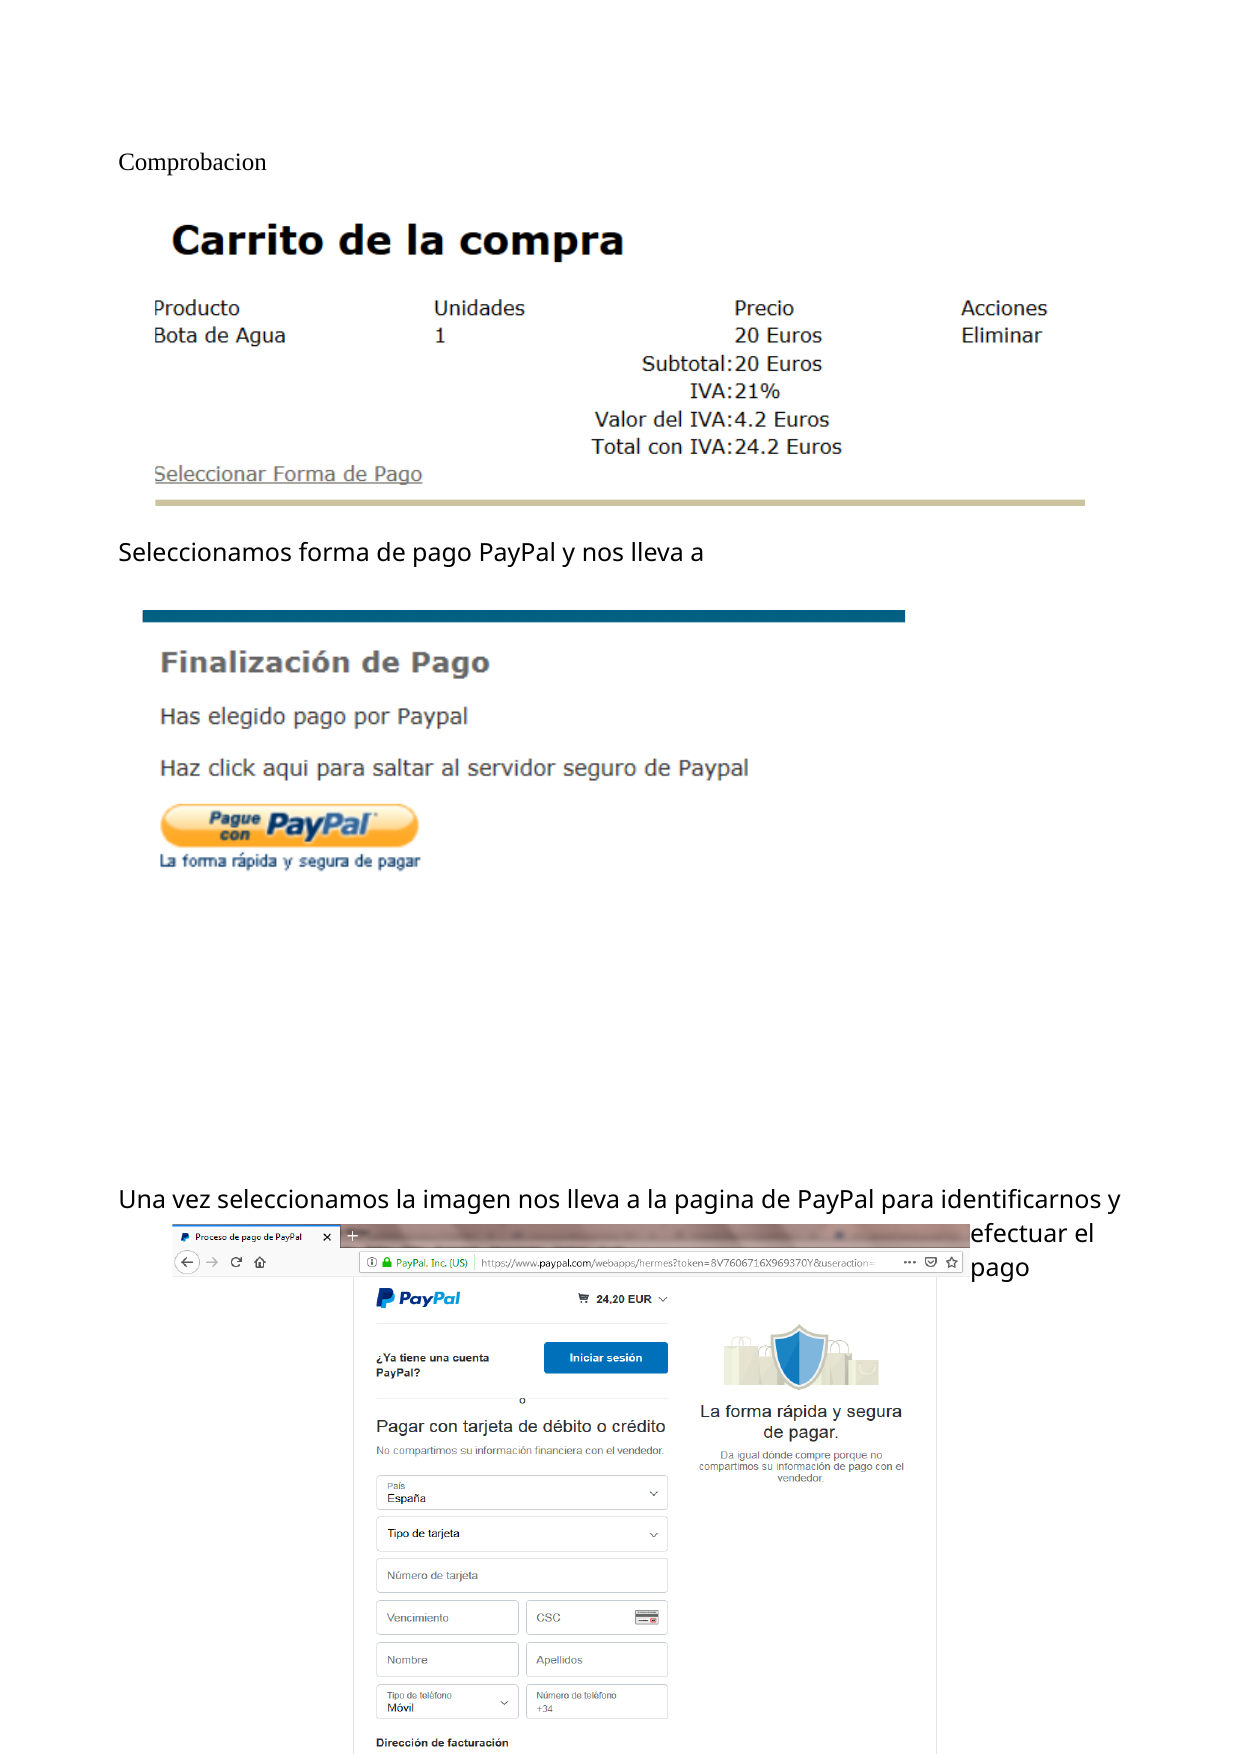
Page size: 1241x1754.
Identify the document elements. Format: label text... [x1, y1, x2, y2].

picture [172, 1224, 970, 1754]
text Una vez seleccionamos la imagen nos lleva a la pagina de PayPal para identificarnos y efectuar el pago [118, 1182, 1122, 1284]
picture [155, 204, 1085, 506]
text Comprobacion [118, 147, 1122, 176]
picture [142, 623, 905, 903]
text Seleccionamos forma de pago PayPal y nos lleva a [118, 535, 1122, 569]
